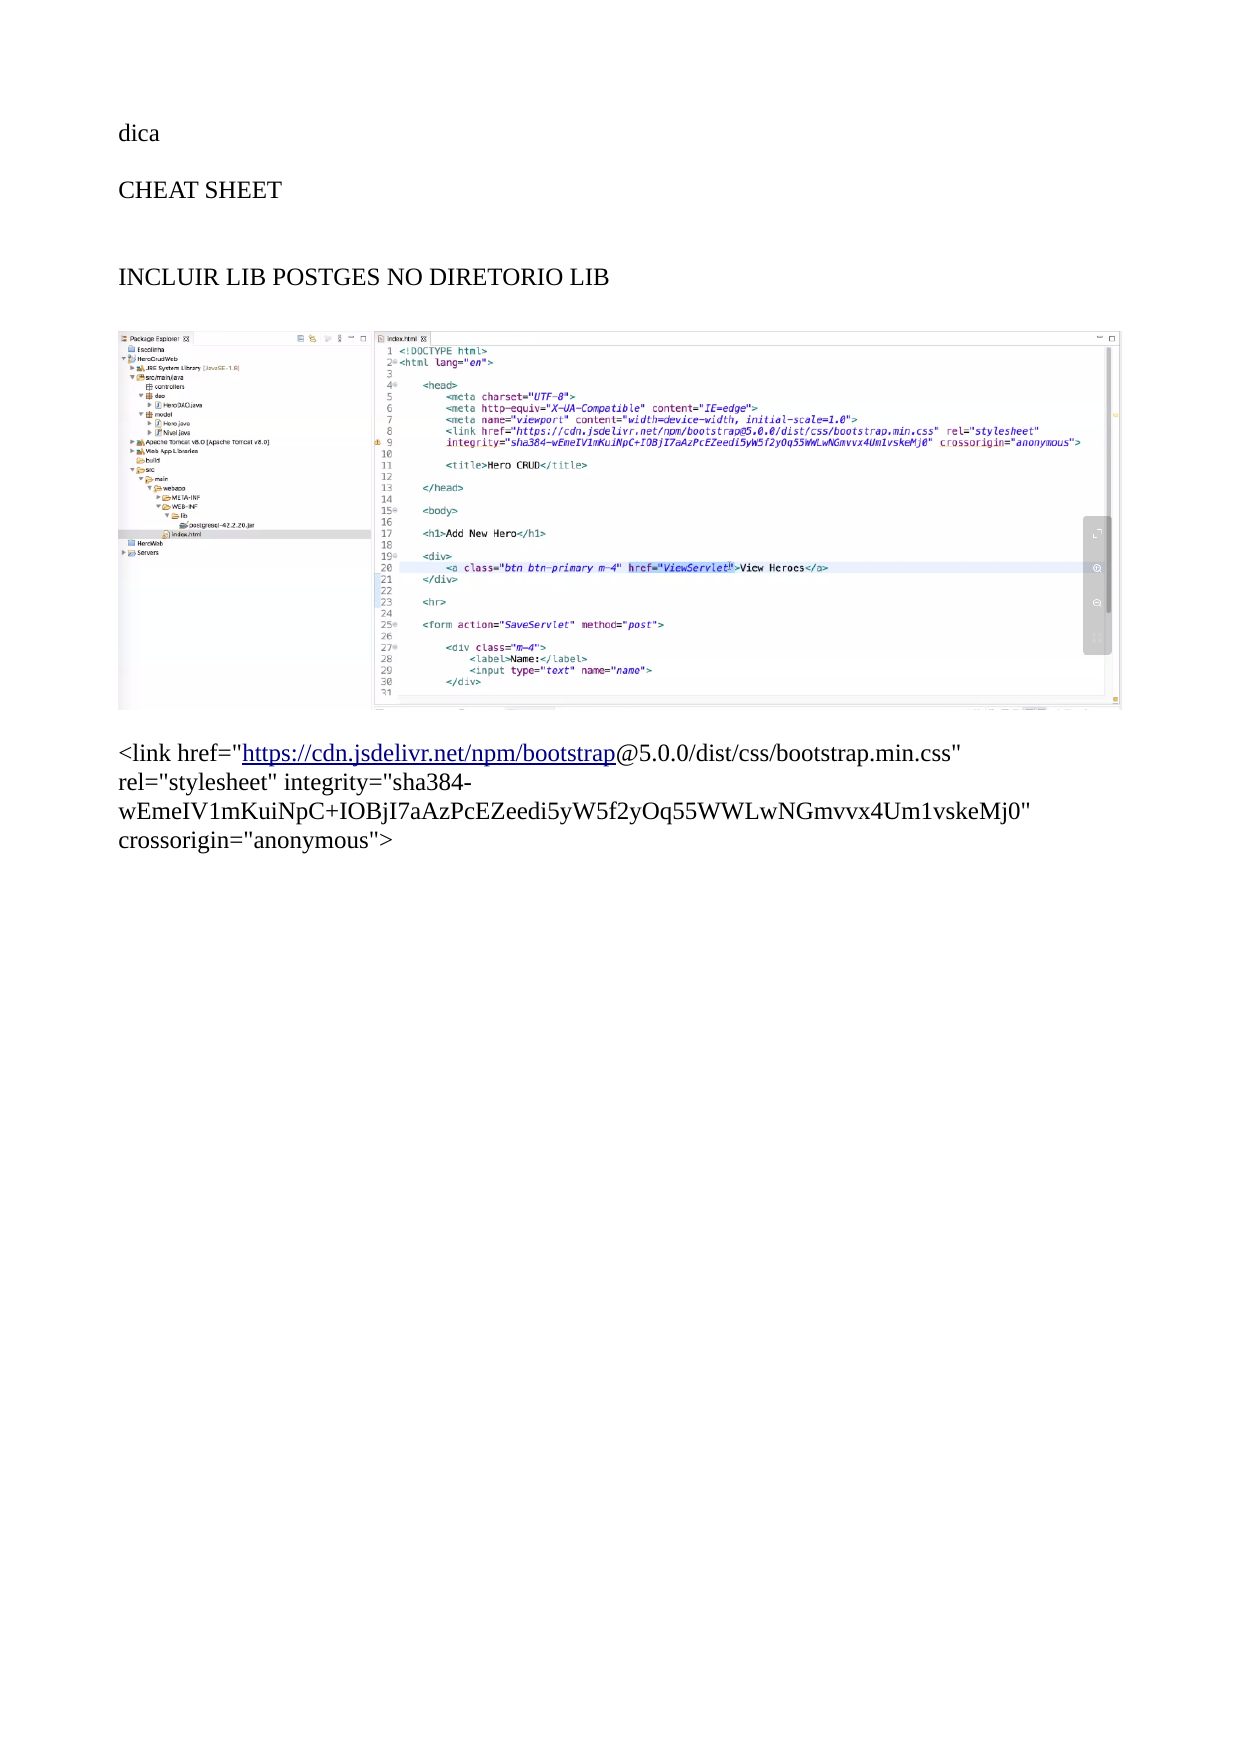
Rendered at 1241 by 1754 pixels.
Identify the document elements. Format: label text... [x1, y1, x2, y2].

text <link href="https://cdn.jsdelivr.net/npm/bootstrap@5.0.0/dist/css/bootstrap.min.css" rel="stylesheet" integrity="sha384-wEmeIV1mKuiNpC+IOBjI7aAzPcEZeedi5yW5f2yOq55WWLwNGmvvx4Um1vskeMj0" crossorigin="anonymous"> [118, 738, 1122, 853]
text dica [118, 118, 1122, 147]
text INCLUIR LIB POSTGES NO DIRETORIO LIB [118, 262, 1122, 291]
picture [118, 331, 1123, 710]
text CHEAT SHEET [118, 176, 1122, 204]
